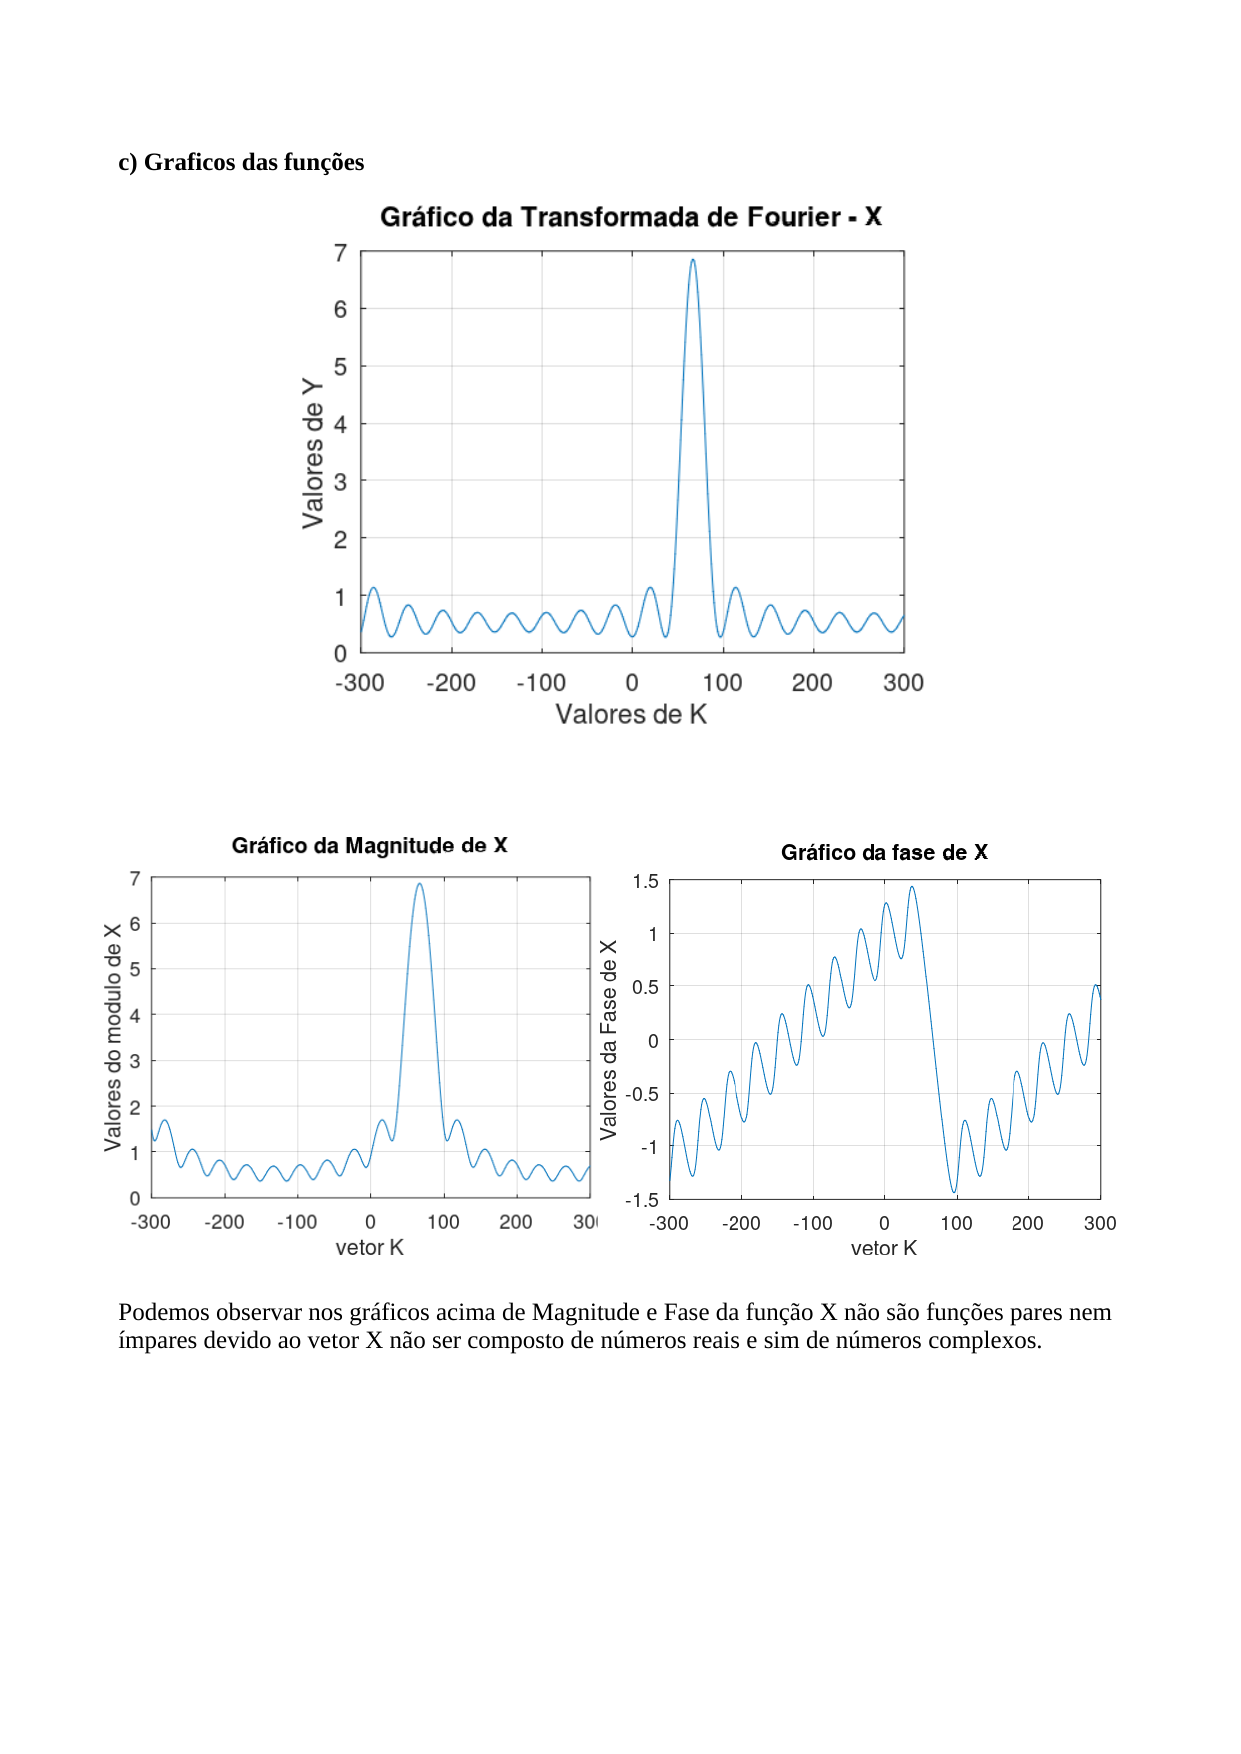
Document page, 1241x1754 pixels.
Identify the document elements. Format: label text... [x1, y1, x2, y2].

picture [270, 204, 971, 725]
text c) Graficos das funções [118, 147, 1122, 176]
picture [78, 835, 1153, 1255]
text Podemos observar nos gráficos acima de Magnitude e Fase da função X não são funções pares nem ímpares devido ao vetor X não ser composto de números reais e sim de números complexos. [118, 1297, 1122, 1354]
